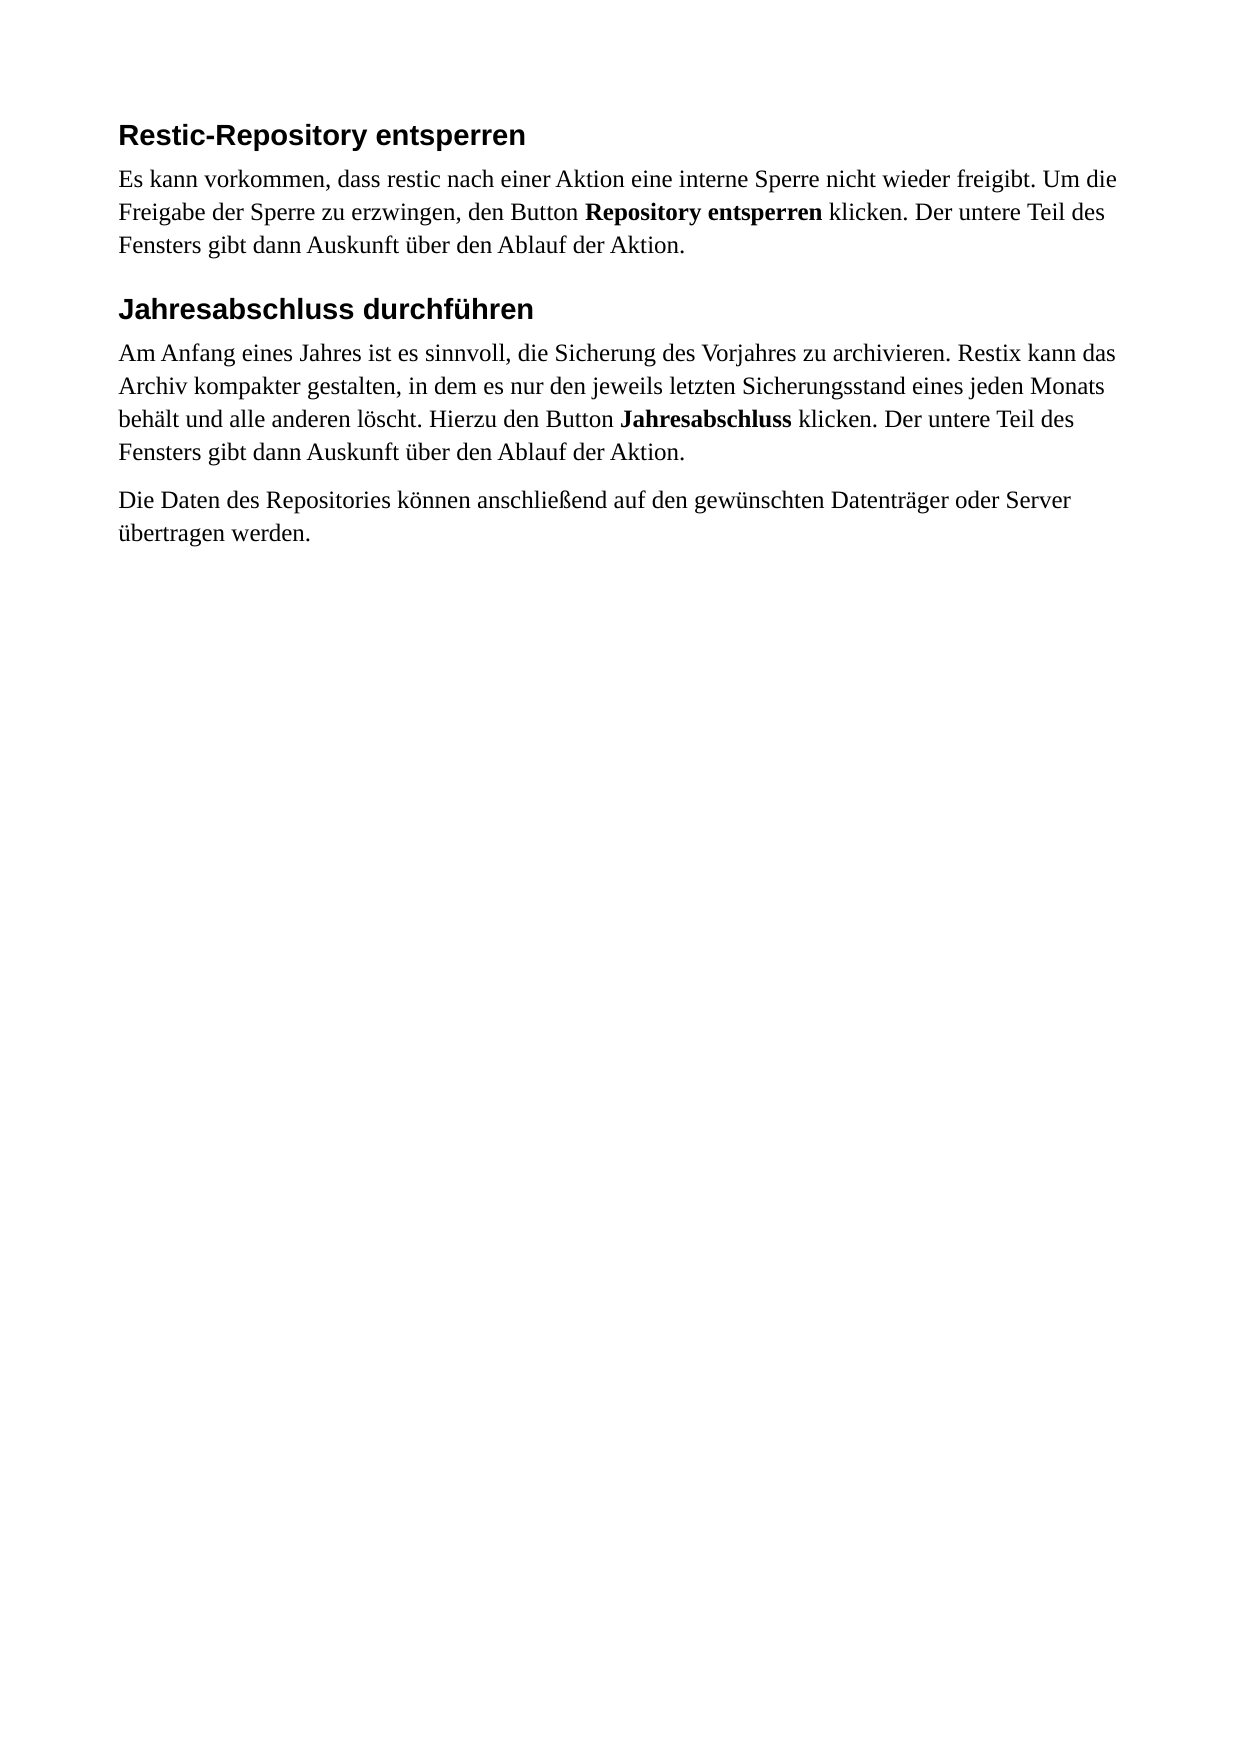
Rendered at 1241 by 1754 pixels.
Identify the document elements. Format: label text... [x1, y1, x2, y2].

subtitle Jahresabschluss durchführen [118, 292, 1122, 326]
text Die Daten des Repositories können anschließend auf den gewünschten Datenträger oder Server übertragen werden. [118, 485, 1122, 547]
subtitle Restic-Repository entsperren [118, 118, 1122, 152]
text Es kann vorkommen, dass restic nach einer Aktion eine interne Sperre nicht wieder freigibt. Um die Freigabe der Sperre zu erzwingen, den Button Repository entsperren klicken. Der untere Teil des Fensters gibt dann Auskunft über den Ablauf der Aktion. [118, 164, 1122, 259]
text Am Anfang eines Jahres ist es sinnvoll, die Sicherung des Vorjahres zu archivieren. Restix kann das Archiv kompakter gestalten, in dem es nur den jeweils letzten Sicherungsstand eines jeden Monats behält und alle anderen löscht. Hierzu den Button Jahresabschluss klicken. Der untere Teil des Fensters gibt dann Auskunft über den Ablauf der Aktion. [118, 338, 1122, 466]
